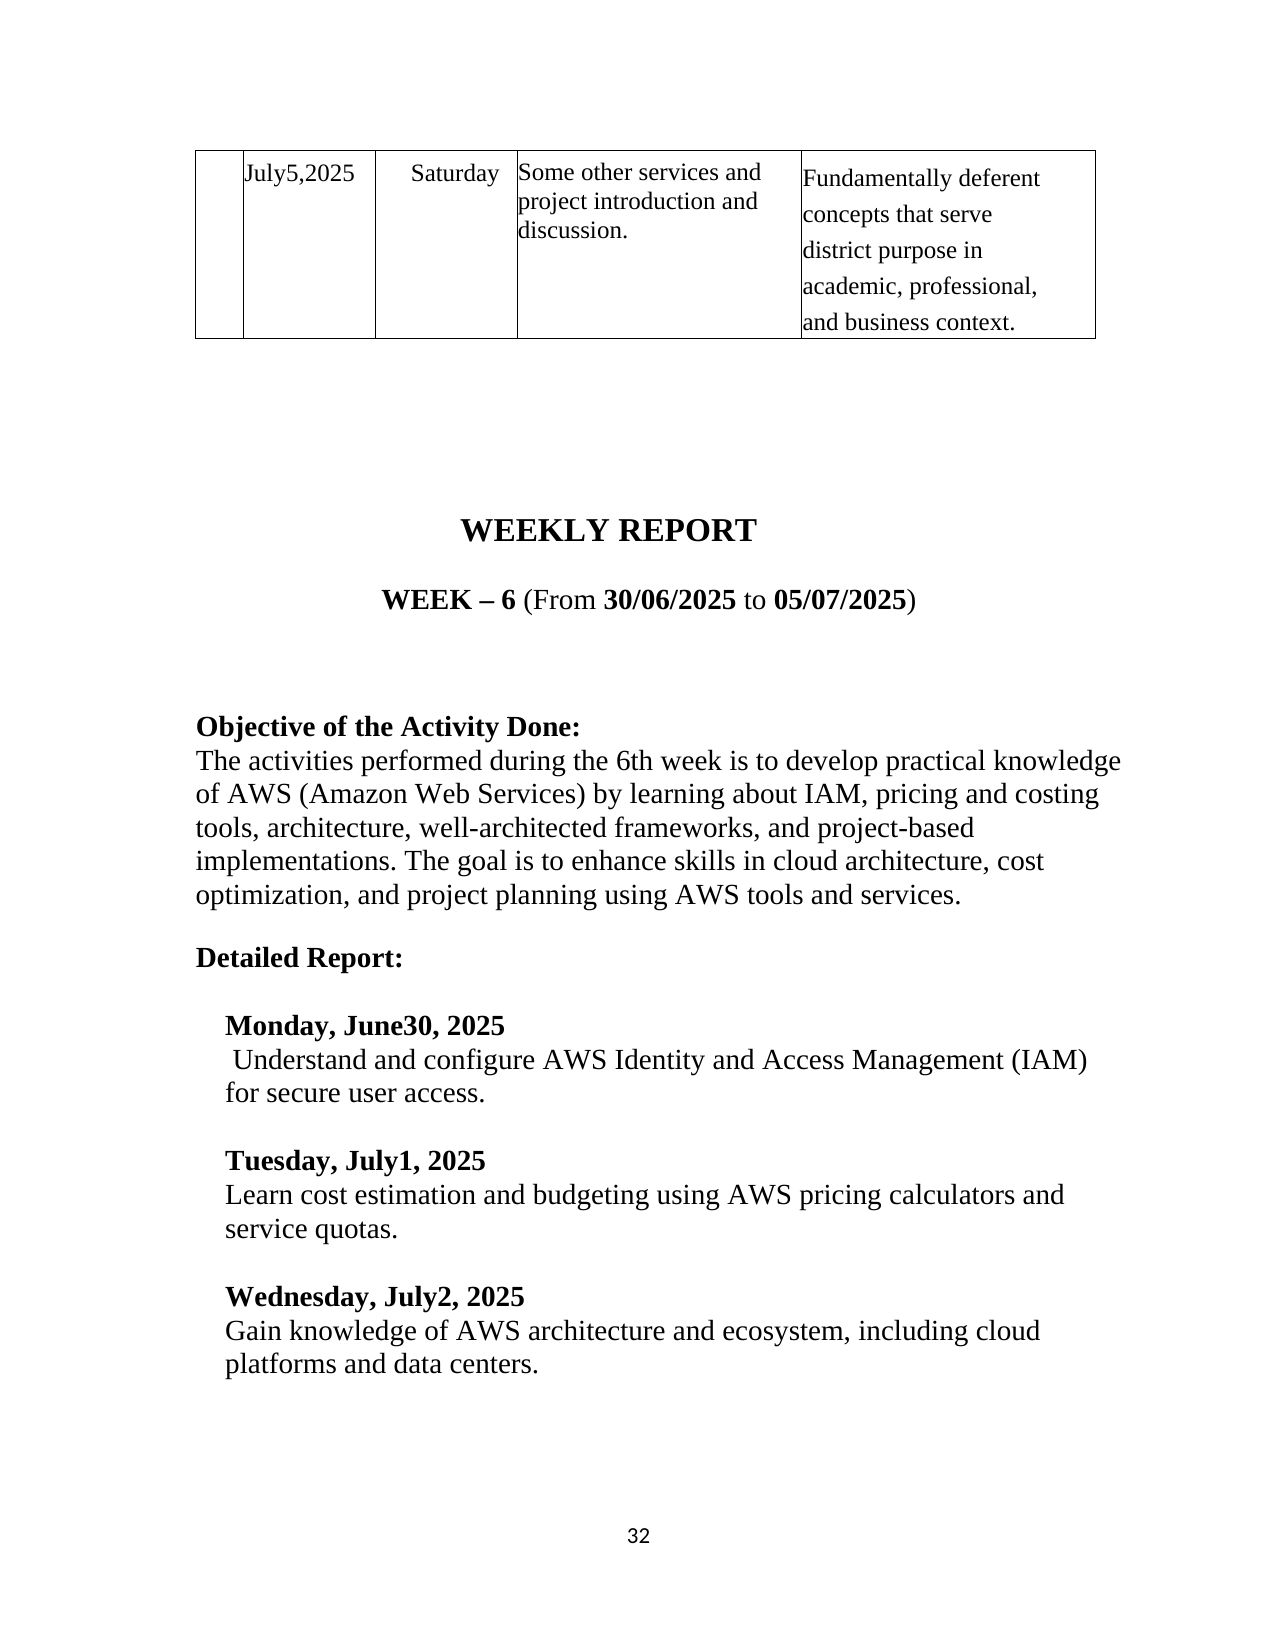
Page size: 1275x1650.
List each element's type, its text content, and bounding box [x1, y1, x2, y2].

text Learn cost estimation and budgeting using AWS pricing calculators and service quotas. [225, 1177, 1125, 1244]
text Wednesday, July2, 2025 [225, 1279, 1125, 1312]
text WEEKLY REPORT [92, 510, 1125, 548]
text The activities performed during the 6th week is to develop practical knowledge of AWS (Amazon Web Services) by learning about IAM, pricing and costing tools, architecture, well-architected frameworks, and project-based implementations. The goal is to enhance skills in cloud architecture, cost optimization, and project planning using AWS tools and services. [195, 743, 1125, 910]
text Objective of the Activity Done: [195, 709, 1125, 742]
table_cell Some other services and project introduction and discussion. [518, 151, 801, 338]
table_cell Fundamentally deferent concepts that serve district purpose in academic, professional, and business context. [802, 151, 1095, 338]
text Tuesday, July1, 2025 [225, 1143, 1125, 1177]
text Monday, June30, 2025 [225, 1008, 1125, 1041]
text WEEK – 6 (From 30/06/2025 to 05/07/2025) [225, 582, 1125, 616]
text Gain knowledge of AWS architecture and ecosystem, including cloud platforms and data centers. [225, 1313, 1125, 1380]
text Detailed Report: [195, 940, 1125, 973]
table_cell July5,2025 [244, 151, 375, 338]
table_cell Saturday [376, 151, 517, 338]
text Understand and configure AWS Identity and Access Management (IAM) for secure user access. [225, 1042, 1125, 1109]
